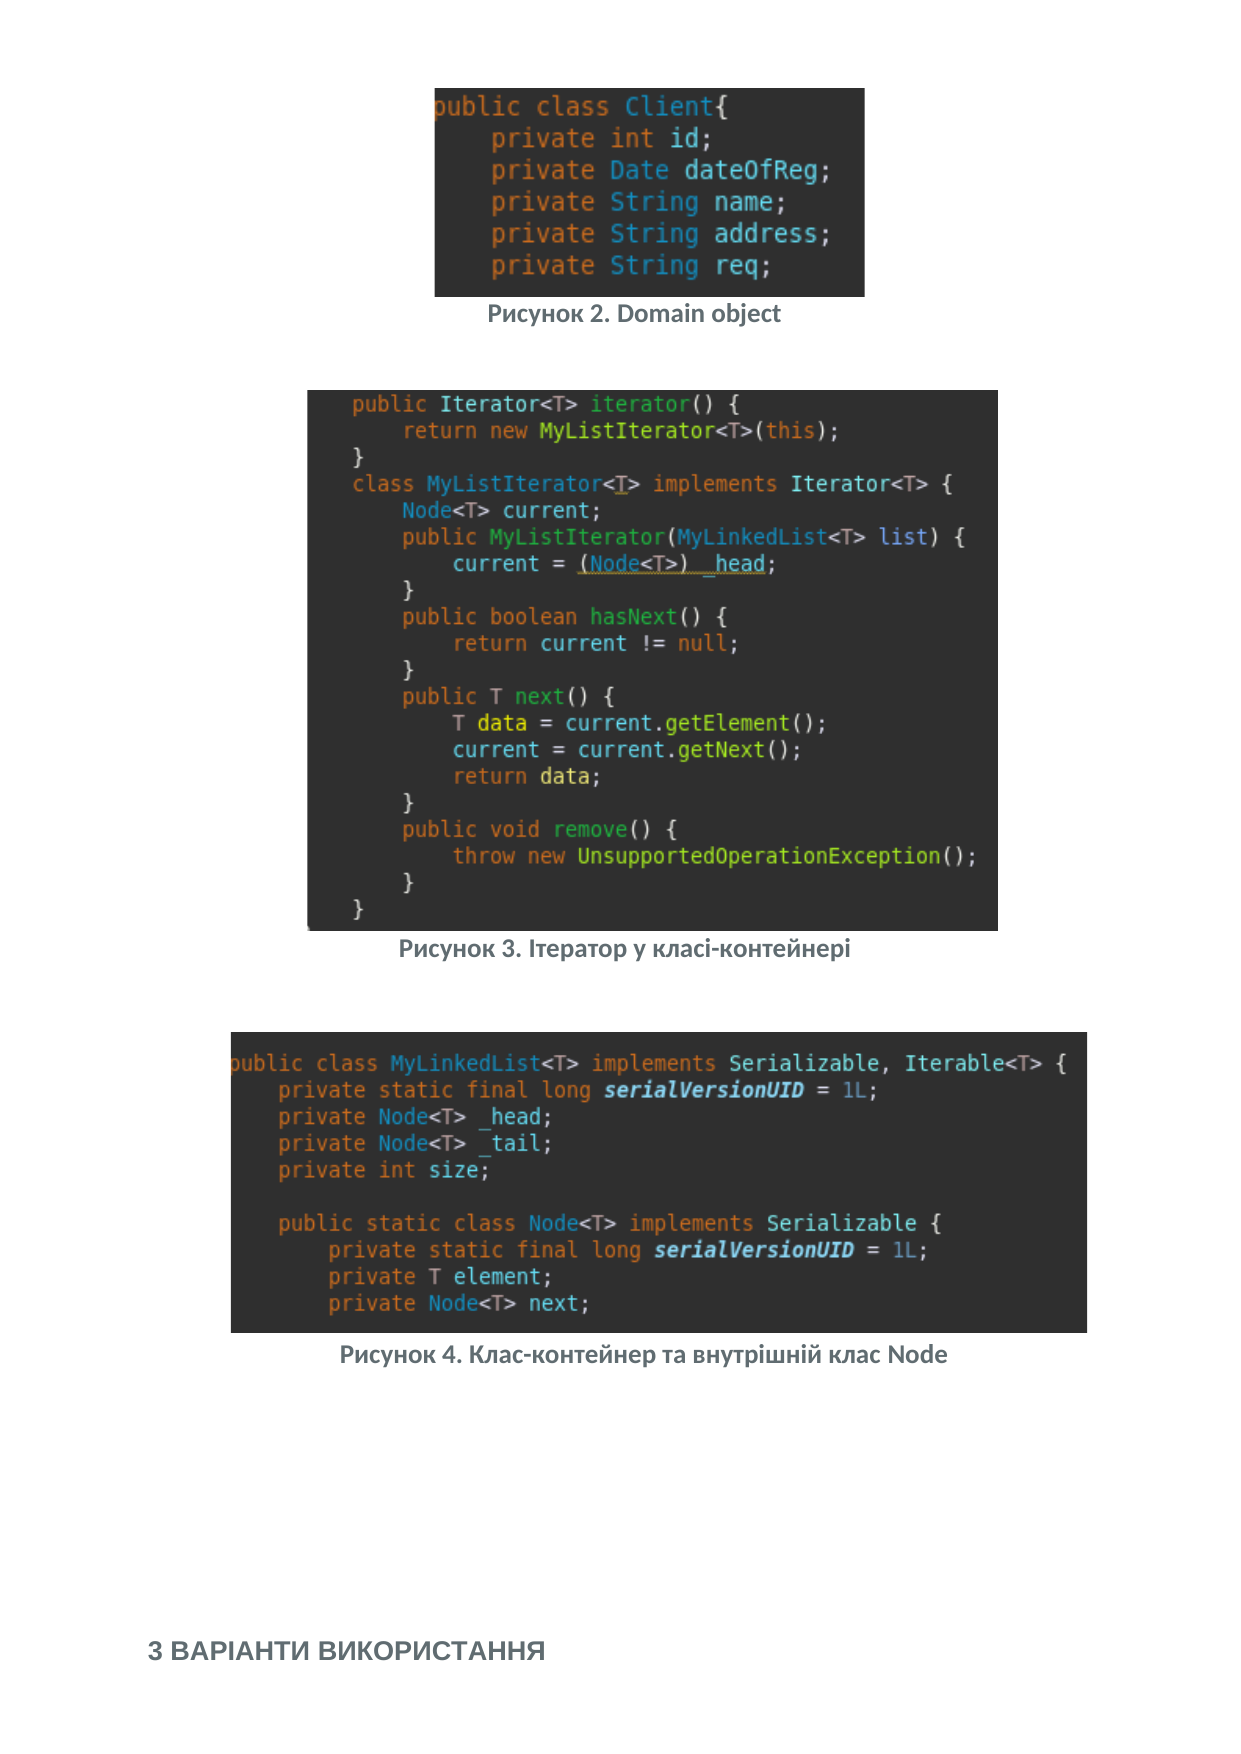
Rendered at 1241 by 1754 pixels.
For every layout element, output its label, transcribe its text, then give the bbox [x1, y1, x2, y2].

picture [434, 88, 865, 297]
text Рисунок 3. Ітератор у класі-контейнері [148, 358, 1152, 964]
picture [230, 1032, 1088, 1333]
picture [307, 390, 998, 931]
text Рисунок 4. Клас-контейнер та внутрішній клас Node [148, 1337, 1152, 1371]
text Рисунок 2. Domain object [148, 117, 1152, 329]
text 3 ВАРІАНТИ ВИКОРИСТАННЯ [148, 1635, 1152, 1666]
